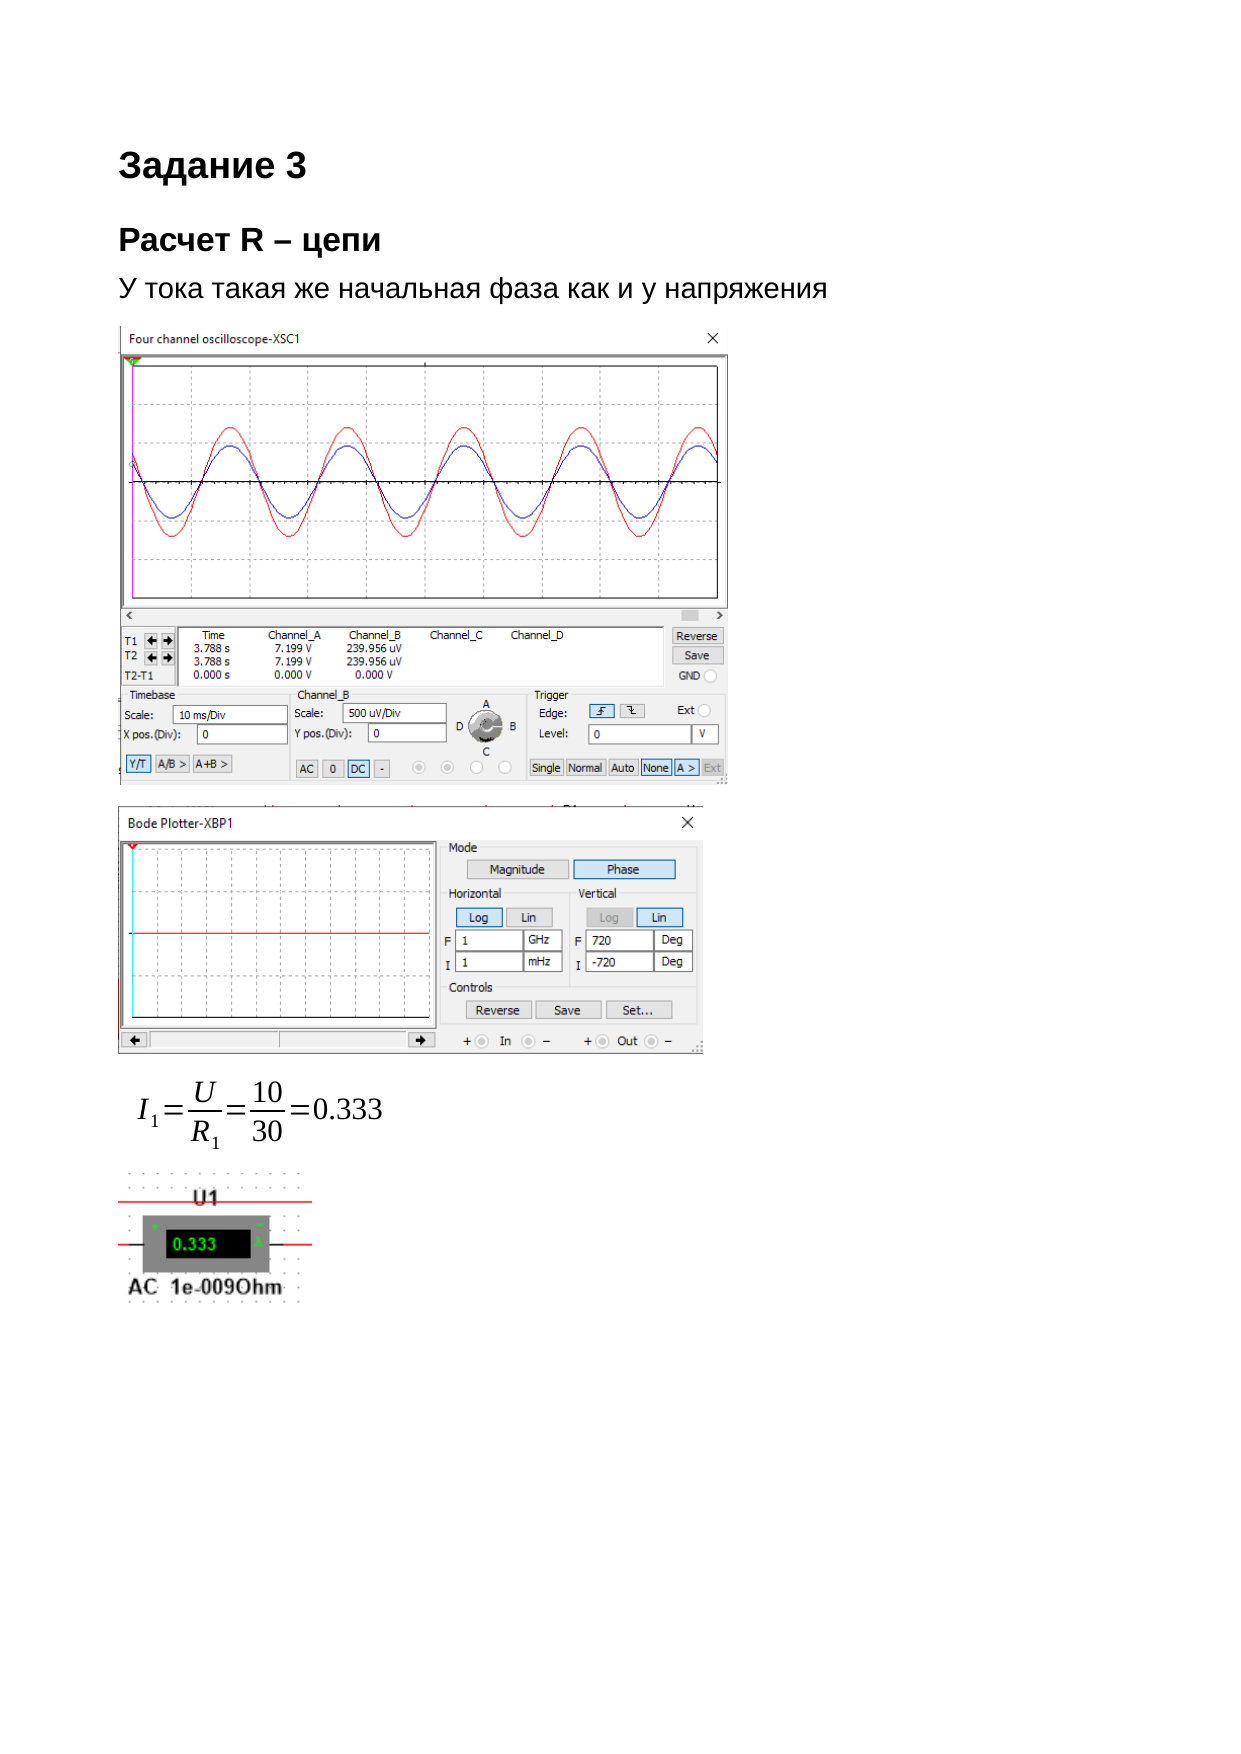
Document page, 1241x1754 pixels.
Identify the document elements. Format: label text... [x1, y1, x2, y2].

picture [118, 1173, 312, 1306]
subtitle Задание 3 [118, 143, 1122, 187]
picture [118, 326, 728, 785]
picture [118, 805, 703, 1054]
text У тока такая же начальная фаза как и у напряжения [118, 271, 1122, 305]
subtitle Расчет R – цепи [118, 220, 1122, 259]
